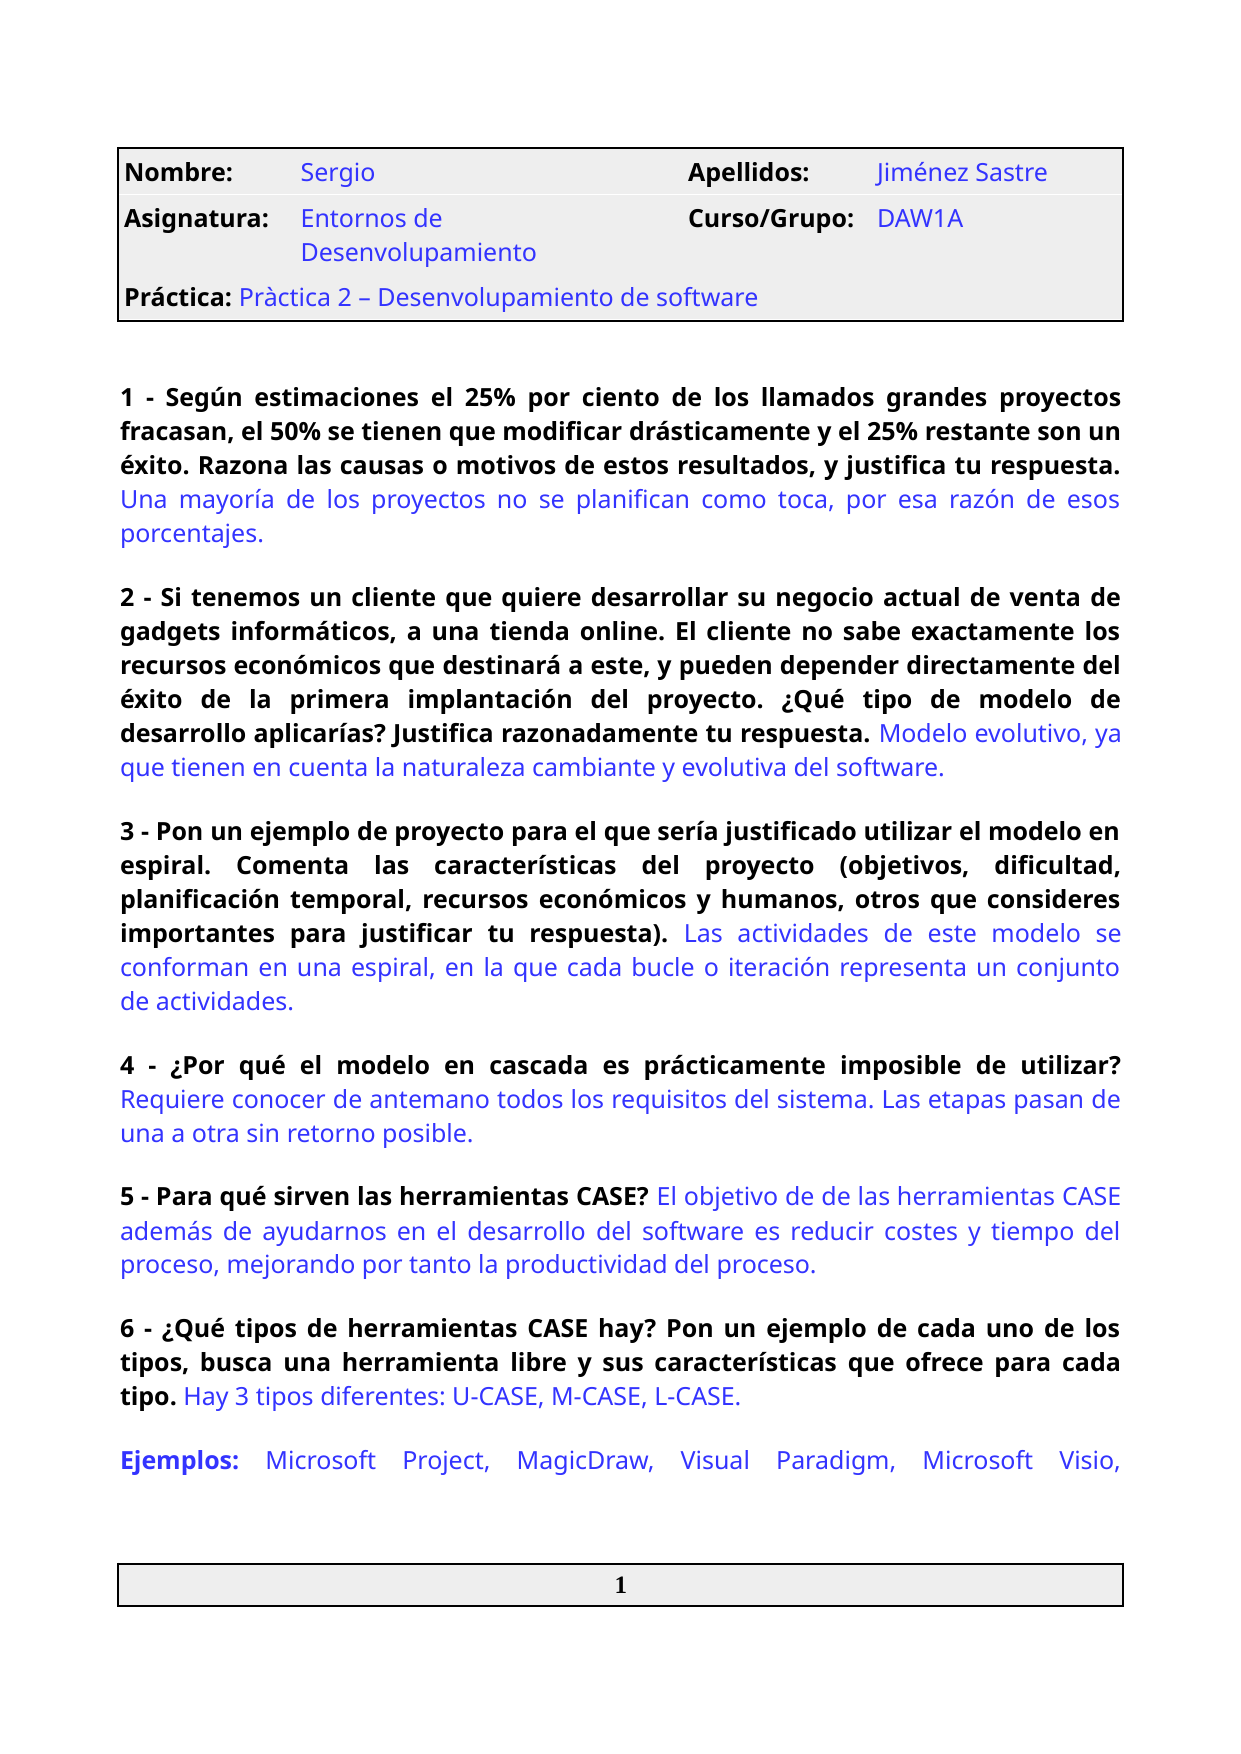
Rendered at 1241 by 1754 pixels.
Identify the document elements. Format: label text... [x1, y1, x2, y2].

list 3 - Pon un ejemplo de proyecto para el que sería justificado utilizar el modelo en espiral. Comenta las características del proyecto (objetivos, dificultad, planificación temporal, recursos económicos y humanos, otros que consideres importantes para justificar tu respuesta). Las actividades de este modelo se conforman en una espiral, en la que cada bucle o iteración representa un conjunto de actividades. [120, 813, 1122, 1018]
list 2 - Si tenemos un cliente que quiere desarrollar su negocio actual de venta de gadgets informáticos, a una tienda online. El cliente no sabe exactamente los recursos económicos que destinará a este, y pueden depender directamente del éxito de la primera implantación del proyecto. ¿Qué tipo de modelo de desarrollo aplicarías? Justifica razonadamente tu respuesta. Modelo evolutivo, ya que tienen en cuenta la naturaleza cambiante y evolutiva del software. [120, 580, 1122, 784]
list 6 - ¿Qué tipos de herramientas CASE hay? Pon un ejemplo de cada uno de los tipos, busca una herramienta libre y sus características que ofrece para cada tipo. Hay 3 tipos diferentes: U-CASE, M-CASE, L-CASE. [120, 1311, 1122, 1413]
list 1 - Según estimaciones el 25% por ciento de los llamados grandes proyectos fracasan, el 50% se tienen que modificar drásticamente y el 25% restante son un éxito. Razona las causas o motivos de estos resultados, y justifica tu respuesta. Una mayoría de los proyectos no se planifican como toca, por esa razón de esos porcentajes. [120, 380, 1122, 550]
list 4 - ¿Por qué el modelo en cascada es prácticamente imposible de utilizar? Requiere conocer de antemano todos los requisitos del sistema. Las etapas pasan de una a otra sin retorno posible. [120, 1047, 1122, 1149]
list Ejemplos: Microsoft Project, MagicDraw, Visual Paradigm, Microsoft Visio, [120, 1442, 1122, 1476]
list 5 - Para qué sirven las herramientas CASE? El objetivo de de las herramientas CASE además de ayudarnos en el desarrollo del software es reducir costes y tiempo del proceso, mejorando por tanto la productividad del proceso. [120, 1179, 1122, 1281]
